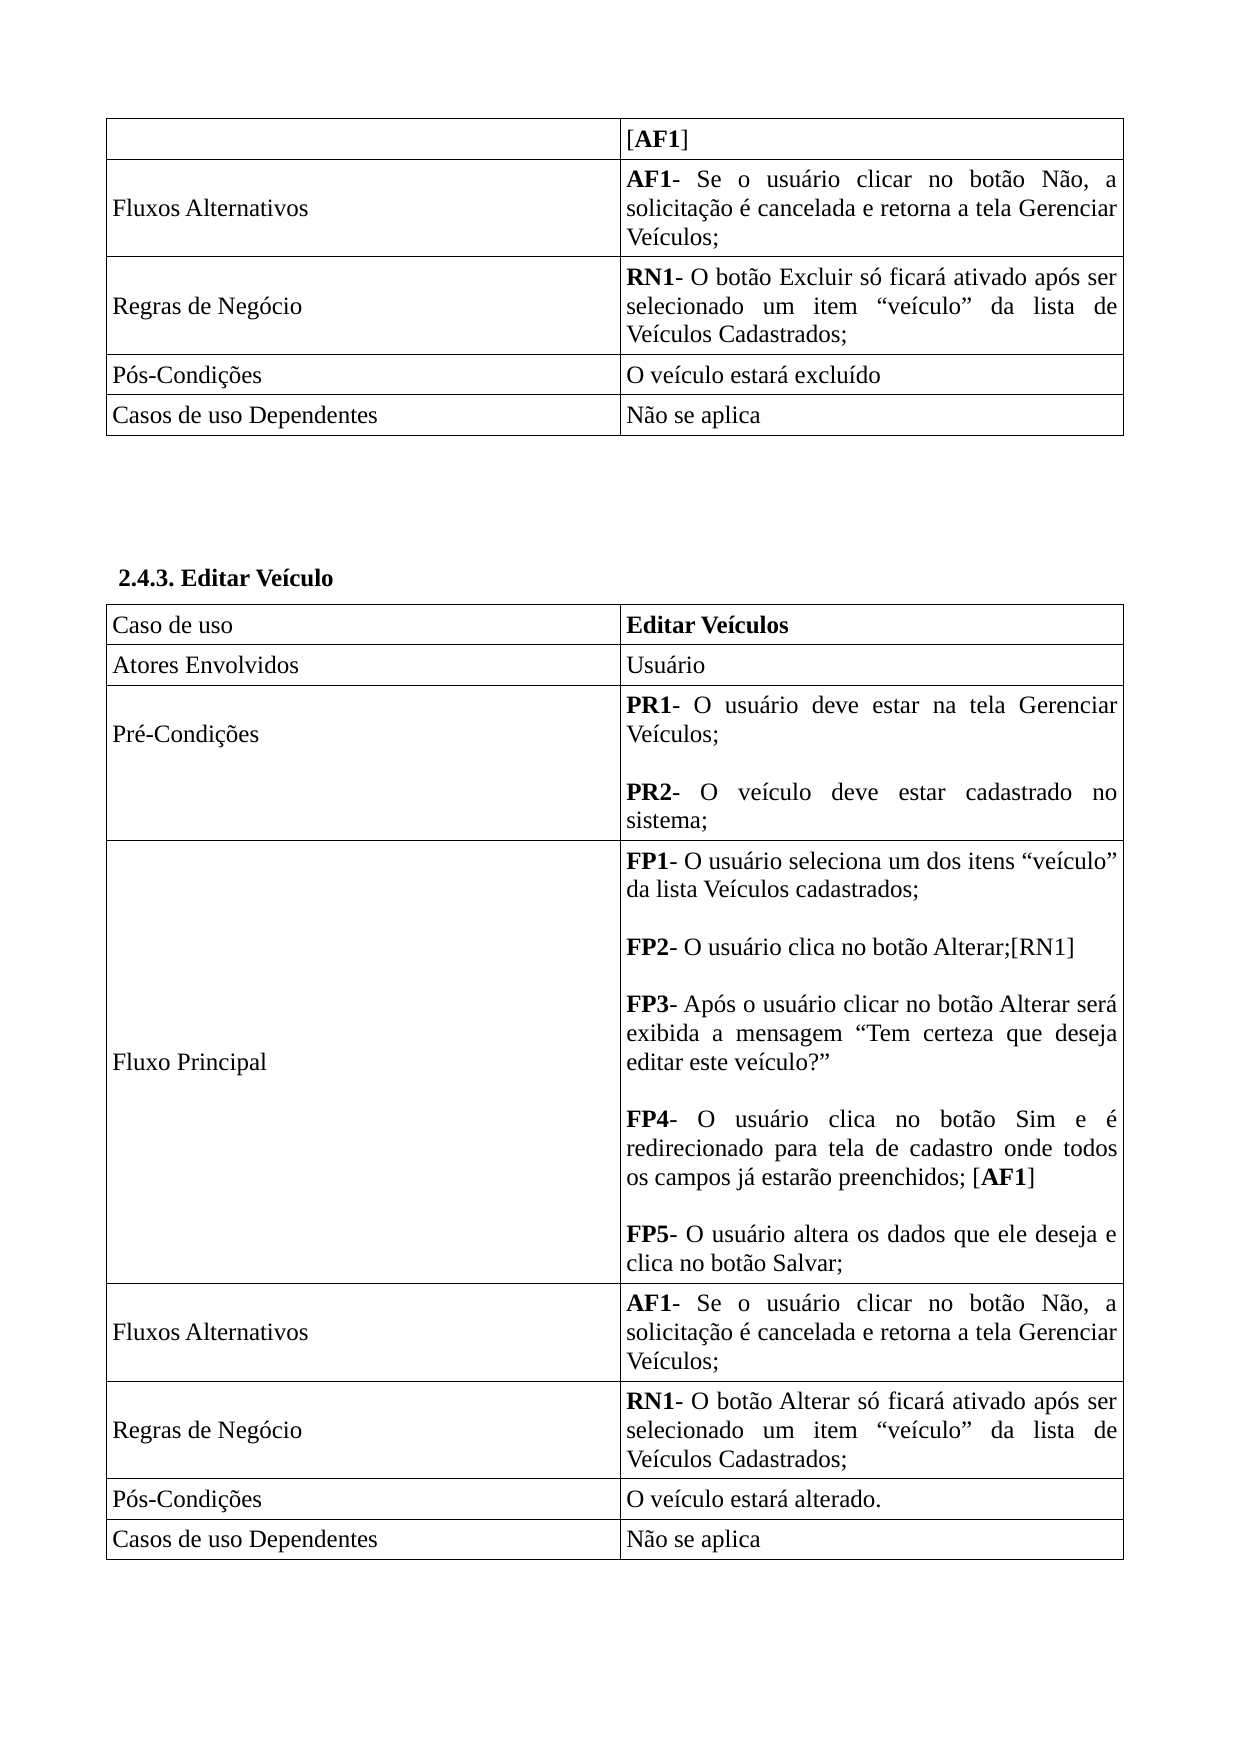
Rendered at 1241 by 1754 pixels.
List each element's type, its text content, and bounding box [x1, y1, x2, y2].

table_cell O veículo estará alterado. [621, 1479, 1123, 1519]
table_cell Fluxos Alternativos [107, 160, 620, 256]
table_cell Fluxos Alternativos [107, 1284, 620, 1381]
table_cell Fluxo Principal [107, 841, 620, 1283]
table_header Caso de uso [107, 605, 620, 644]
table_cell [107, 119, 620, 158]
table_cell Usuário [621, 645, 1123, 684]
table_cell RN1- O botão Excluir só ficará ativado após ser selecionado um item “veículo” da lista de Veículos Cadastrados; [621, 257, 1123, 354]
table_cell PR1- O usuário deve estar na tela Gerenciar Veículos; PR2- O veículo deve estar cadastrado no sistema; [621, 686, 1123, 840]
subtitle 2.4.3. Editar Veículo [118, 563, 1122, 591]
table_cell Pós-Condições [107, 1479, 620, 1519]
table_cell Casos de uso Dependentes [107, 1520, 620, 1559]
table_cell AF1- Se o usuário clicar no botão Não, a solicitação é cancelada e retorna a tela Gerenciar Veículos; [621, 1284, 1123, 1381]
table_cell Regras de Negócio [107, 1382, 620, 1478]
table_cell Pós-Condições [107, 355, 620, 394]
table_cell RN1- O botão Alterar só ficará ativado após ser selecionado um item “veículo” da lista de Veículos Cadastrados; [621, 1382, 1123, 1478]
table_cell Regras de Negócio [107, 257, 620, 354]
table_cell [AF1] [621, 119, 1123, 158]
table_cell Não se aplica [621, 1520, 1123, 1559]
table_cell FP1- O usuário seleciona um dos itens “veículo” da lista Veículos cadastrados; FP2- O usuário clica no botão Alterar;[RN1] FP3- Após o usuário clicar no botão Alterar será exibida a mensagem “Tem certeza que deseja editar este veículo?” FP4- O usuário clica no botão Sim e é redirecionado para tela de cadastro onde todos os campos já estarão preenchidos; [AF1] FP5- O usuário altera os dados que ele deseja e clica no botão Salvar; [621, 841, 1123, 1283]
table_cell AF1- Se o usuário clicar no botão Não, a solicitação é cancelada e retorna a tela Gerenciar Veículos; [621, 160, 1123, 256]
table_cell Não se aplica [621, 395, 1123, 435]
table_cell Pré-Condições [107, 686, 620, 840]
table_cell Casos de uso Dependentes [107, 395, 620, 435]
table_cell Atores Envolvidos [107, 645, 620, 684]
table_cell O veículo estará excluído [621, 355, 1123, 394]
table_header Editar Veículos [621, 605, 1123, 644]
